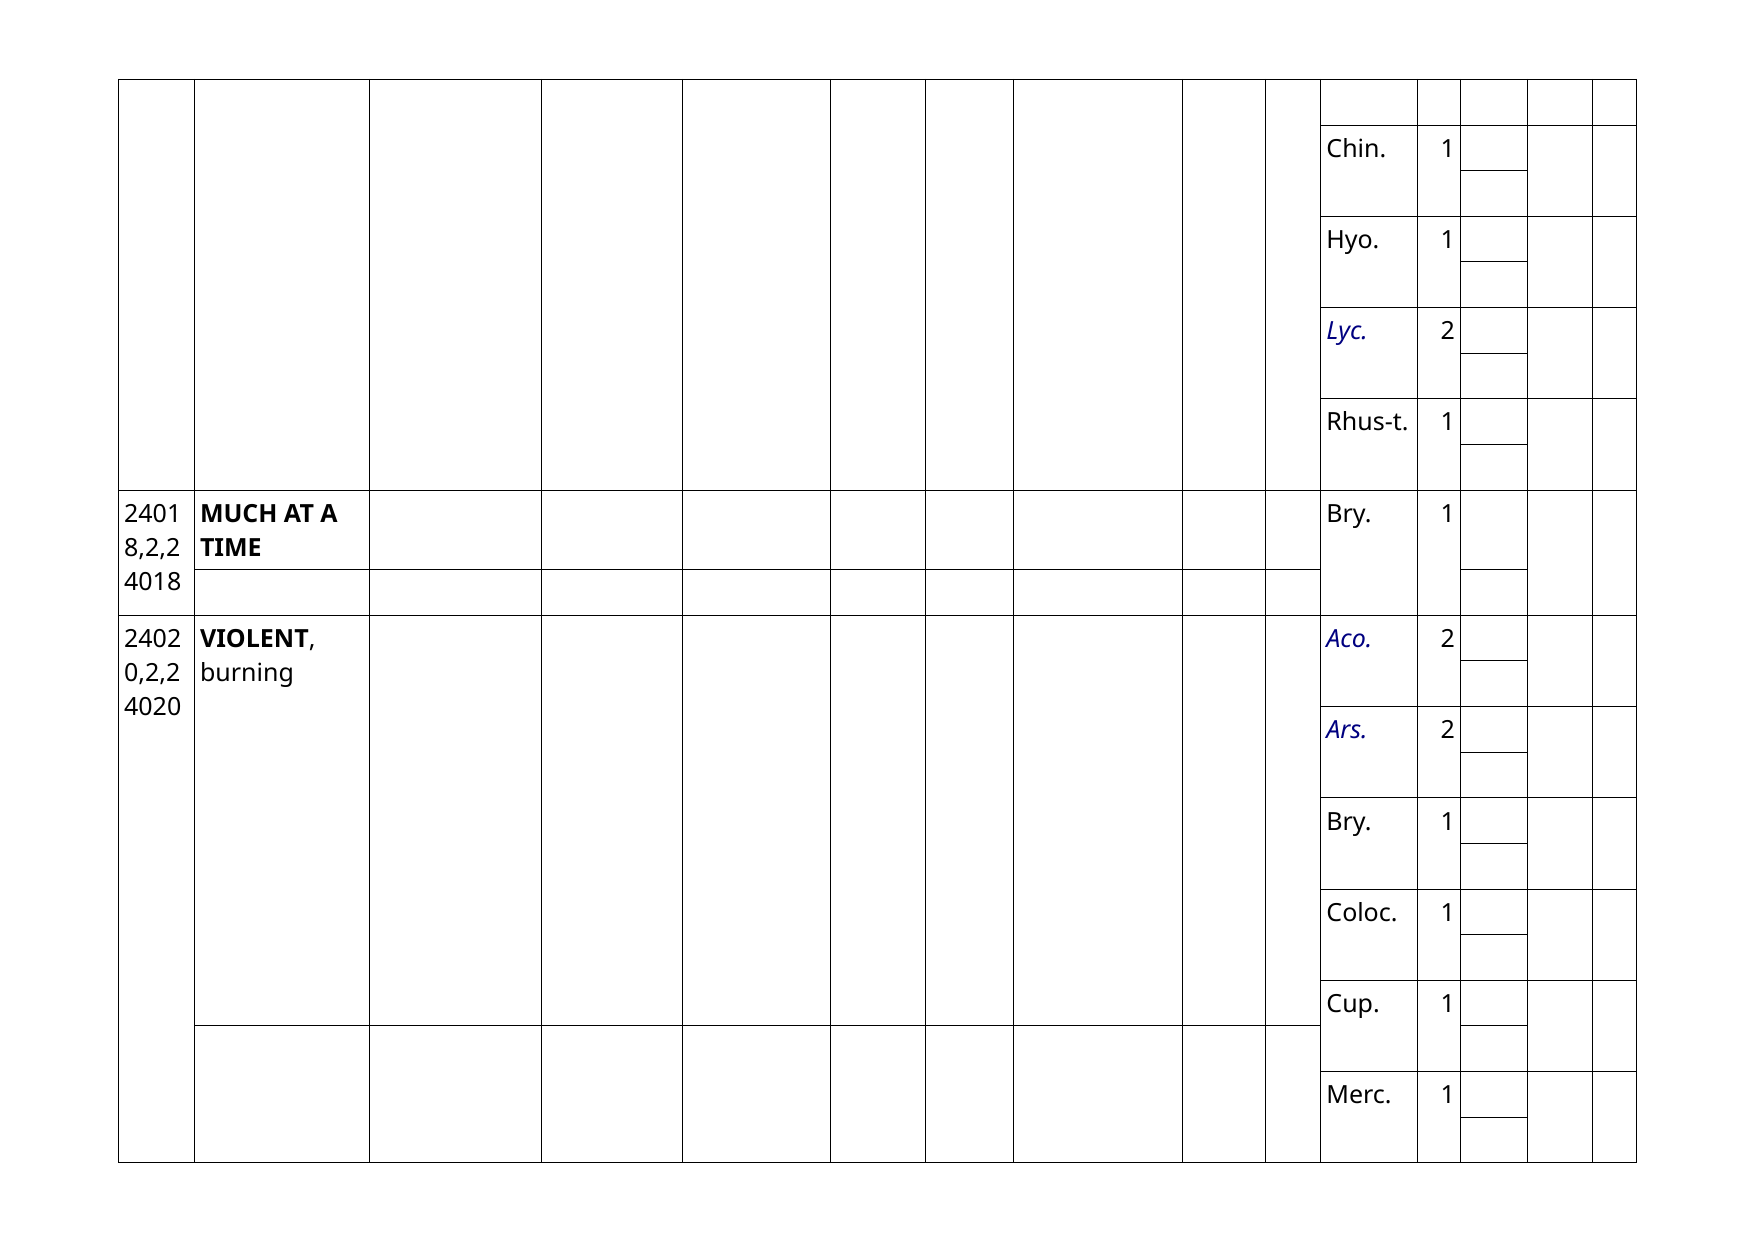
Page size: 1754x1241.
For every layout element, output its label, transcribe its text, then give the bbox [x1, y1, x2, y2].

table_cell [831, 1026, 925, 1162]
table_cell [831, 491, 925, 569]
table_cell [1461, 80, 1527, 124]
table_cell [1593, 890, 1636, 980]
table_cell [1593, 616, 1636, 706]
table_cell Bry. [1321, 798, 1417, 888]
table_cell [370, 80, 541, 489]
table_cell [1461, 616, 1527, 660]
table_cell [926, 616, 1013, 1025]
table_cell [831, 80, 925, 489]
table_cell [1461, 262, 1527, 307]
table_cell [683, 80, 830, 489]
table_cell [1461, 126, 1527, 170]
table_cell [1528, 707, 1592, 797]
table_cell [1014, 491, 1182, 569]
table_cell [1528, 80, 1592, 124]
table_cell 1 [1418, 217, 1460, 307]
table_cell [1593, 707, 1636, 797]
table_cell [1014, 80, 1182, 489]
table_cell [1528, 217, 1592, 307]
table_cell [370, 1026, 541, 1162]
table_cell [1461, 981, 1527, 1025]
table_cell [1461, 445, 1527, 489]
table_cell [542, 1026, 682, 1162]
table_cell 2 [1418, 707, 1460, 797]
table_cell [195, 570, 369, 615]
table_cell [542, 491, 682, 569]
table_cell Ars. [1321, 707, 1417, 797]
table_cell [1593, 981, 1636, 1071]
table_cell [1593, 798, 1636, 888]
table_cell [370, 491, 541, 569]
table_cell [1593, 308, 1636, 398]
table_cell Cup. [1321, 981, 1417, 1071]
table_cell [1593, 491, 1636, 615]
table_cell 1 [1418, 798, 1460, 888]
table_cell Aco. [1321, 616, 1417, 706]
table_cell [1593, 1072, 1636, 1162]
table_cell [831, 570, 925, 615]
table_cell [1321, 80, 1417, 124]
table_cell [1014, 570, 1182, 615]
table_cell [1418, 80, 1460, 124]
table_cell [1461, 935, 1527, 980]
table_cell [1528, 616, 1592, 706]
table_cell [1461, 171, 1527, 216]
table_cell [1528, 491, 1592, 615]
table_cell [1461, 890, 1527, 934]
table_cell [1014, 1026, 1182, 1162]
table_cell [1593, 217, 1636, 307]
table_cell [926, 1026, 1013, 1162]
table_cell Merc. [1321, 1072, 1417, 1162]
table_cell [1183, 616, 1265, 1025]
table_cell [683, 1026, 830, 1162]
table_cell [683, 491, 830, 569]
table_cell 24018,2,24018 [119, 491, 194, 615]
table_cell [1014, 616, 1182, 1025]
table_cell [1593, 126, 1636, 216]
table_cell [1528, 399, 1592, 489]
table_cell [370, 616, 541, 1025]
table_cell [1528, 308, 1592, 398]
table_cell [1528, 798, 1592, 888]
table_cell [683, 570, 830, 615]
table_cell 2 [1418, 308, 1460, 398]
table_cell [683, 616, 830, 1025]
table_cell [195, 80, 369, 489]
table_cell [542, 570, 682, 615]
table_cell Chin. [1321, 126, 1417, 216]
table_cell Hyo. [1321, 217, 1417, 307]
table_cell [542, 616, 682, 1025]
table_cell [1461, 798, 1527, 843]
table_cell [1461, 661, 1527, 706]
table_cell 1 [1418, 126, 1460, 216]
table_cell [1461, 707, 1527, 752]
table_cell Bry. [1321, 491, 1417, 615]
table_cell [1461, 308, 1527, 353]
table_cell [1461, 844, 1527, 888]
table_cell [1461, 491, 1527, 569]
table_cell [195, 1026, 369, 1162]
table_cell [542, 80, 682, 489]
table_cell [1461, 217, 1527, 261]
table_cell 1 [1418, 399, 1460, 489]
table_cell [1183, 491, 1265, 569]
table_cell [1183, 80, 1265, 489]
table_cell [119, 80, 194, 489]
table_cell [1461, 1026, 1527, 1071]
table_cell 2 [1418, 616, 1460, 706]
table_cell violent, burning [195, 616, 369, 1025]
table_cell Coloc. [1321, 890, 1417, 980]
table_cell [1593, 80, 1636, 124]
table_cell [1183, 570, 1265, 615]
table_cell 1 [1418, 890, 1460, 980]
table_cell [1461, 570, 1527, 615]
table_cell [1461, 753, 1527, 797]
table_cell [926, 570, 1013, 615]
table_cell [1461, 1072, 1527, 1117]
table_cell [831, 616, 925, 1025]
table_cell [926, 491, 1013, 569]
table_cell [1528, 890, 1592, 980]
table_cell [1266, 570, 1320, 615]
table_cell [1528, 981, 1592, 1071]
table_cell [370, 570, 541, 615]
table_cell [1183, 1026, 1265, 1162]
table_cell [1266, 616, 1320, 1025]
table_cell Lyc. [1321, 308, 1417, 398]
table_cell Rhus-t. [1321, 399, 1417, 489]
table_cell 1 [1418, 491, 1460, 615]
table_cell [1528, 126, 1592, 216]
table_cell [1461, 354, 1527, 398]
table_cell [1461, 399, 1527, 444]
table_cell 1 [1418, 981, 1460, 1071]
table_cell 1 [1418, 1072, 1460, 1162]
table_cell [926, 80, 1013, 489]
table_cell [1528, 1072, 1592, 1162]
table_cell [1461, 1118, 1527, 1162]
table_cell [1266, 491, 1320, 569]
table_cell much at a time [195, 491, 369, 569]
table_cell [1266, 80, 1320, 489]
table_cell [1266, 1026, 1320, 1162]
table_cell [1593, 399, 1636, 489]
table_cell 24020,2,24020 [119, 616, 194, 1162]
